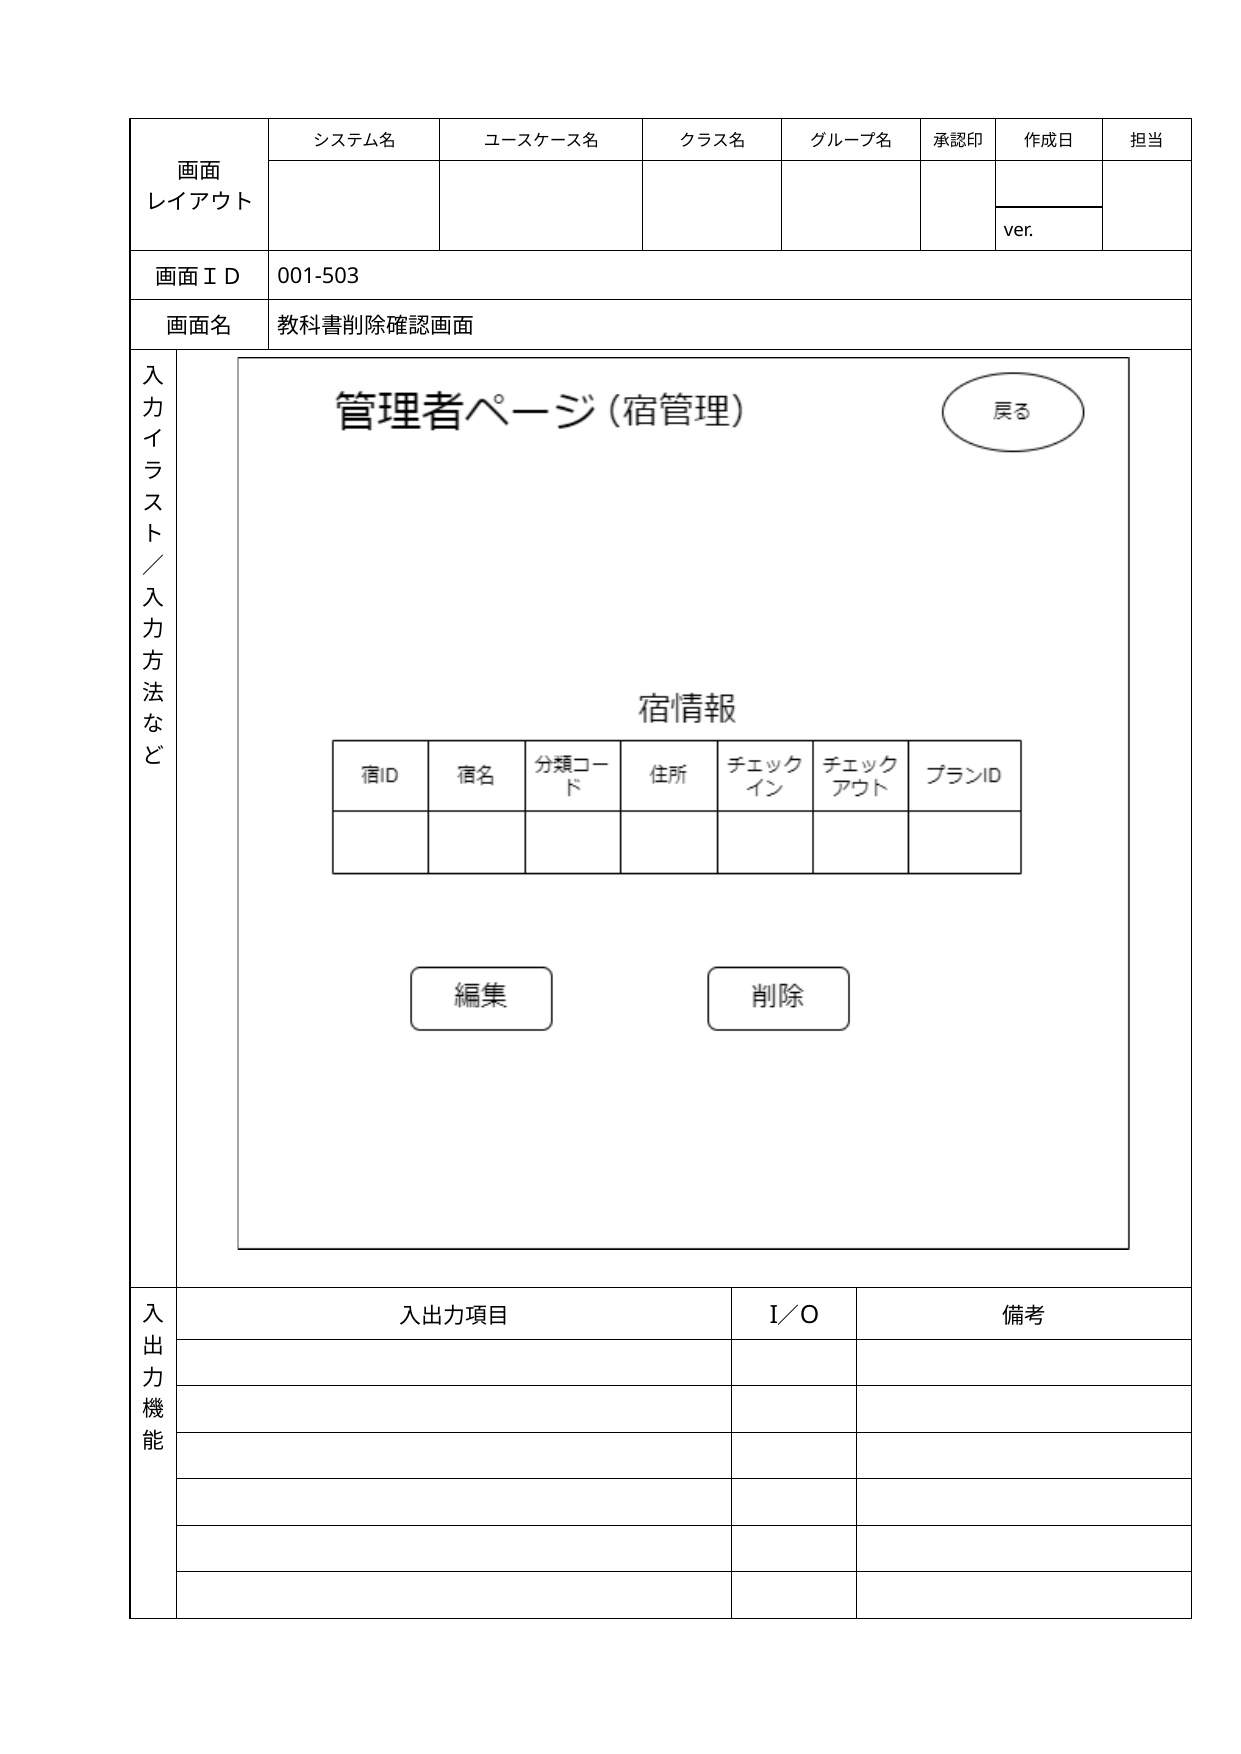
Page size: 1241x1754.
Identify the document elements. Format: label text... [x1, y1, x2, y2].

table_cell 入出力機能 [131, 1288, 176, 1618]
table_cell ver. [996, 208, 1102, 250]
table_cell [732, 1526, 856, 1571]
table_cell [1103, 161, 1191, 250]
table_header 担当 [1103, 119, 1191, 160]
table_header グループ名 [782, 119, 920, 160]
table_cell [269, 161, 439, 250]
table_cell [857, 1386, 1191, 1432]
table_cell [857, 1479, 1191, 1525]
table_header システム名 [269, 119, 439, 160]
table_cell [857, 1340, 1191, 1385]
table_cell [782, 161, 920, 250]
table_cell [177, 350, 1191, 1287]
table_cell [732, 1386, 856, 1432]
table_cell 入力イラスト／入力方法など [131, 350, 176, 1287]
table_cell [177, 1526, 731, 1571]
table_cell [177, 1340, 731, 1385]
table_cell 画面ＩＤ [131, 251, 268, 299]
table_header 画面 レイアウト [131, 119, 268, 250]
table_header クラス名 [643, 119, 781, 160]
table_cell [732, 1340, 856, 1385]
table_cell [996, 161, 1102, 206]
table_cell [857, 1572, 1191, 1618]
table_cell [177, 1479, 731, 1525]
table_header ユースケース名 [440, 119, 642, 160]
table_cell 入出力項目 [177, 1288, 731, 1339]
table_cell 備考 [857, 1288, 1191, 1339]
table_cell [643, 161, 781, 250]
table_cell [732, 1433, 856, 1478]
table_header 承認印 [921, 119, 995, 160]
table_cell I／O [732, 1288, 856, 1339]
table_cell [921, 161, 995, 250]
table_cell 教科書削除確認画面 [269, 300, 1191, 348]
table_cell [177, 1572, 731, 1618]
table_cell [857, 1526, 1191, 1571]
table_header 作成日 [996, 119, 1102, 160]
table_cell 画面名 [131, 300, 268, 348]
table_cell [732, 1479, 856, 1525]
table_cell [732, 1572, 856, 1618]
table_cell [177, 1386, 731, 1432]
picture [237, 357, 1130, 1250]
table_cell [177, 1433, 731, 1478]
table_cell 001-503 [269, 251, 1191, 299]
table_cell [440, 161, 642, 250]
table_cell [857, 1433, 1191, 1478]
